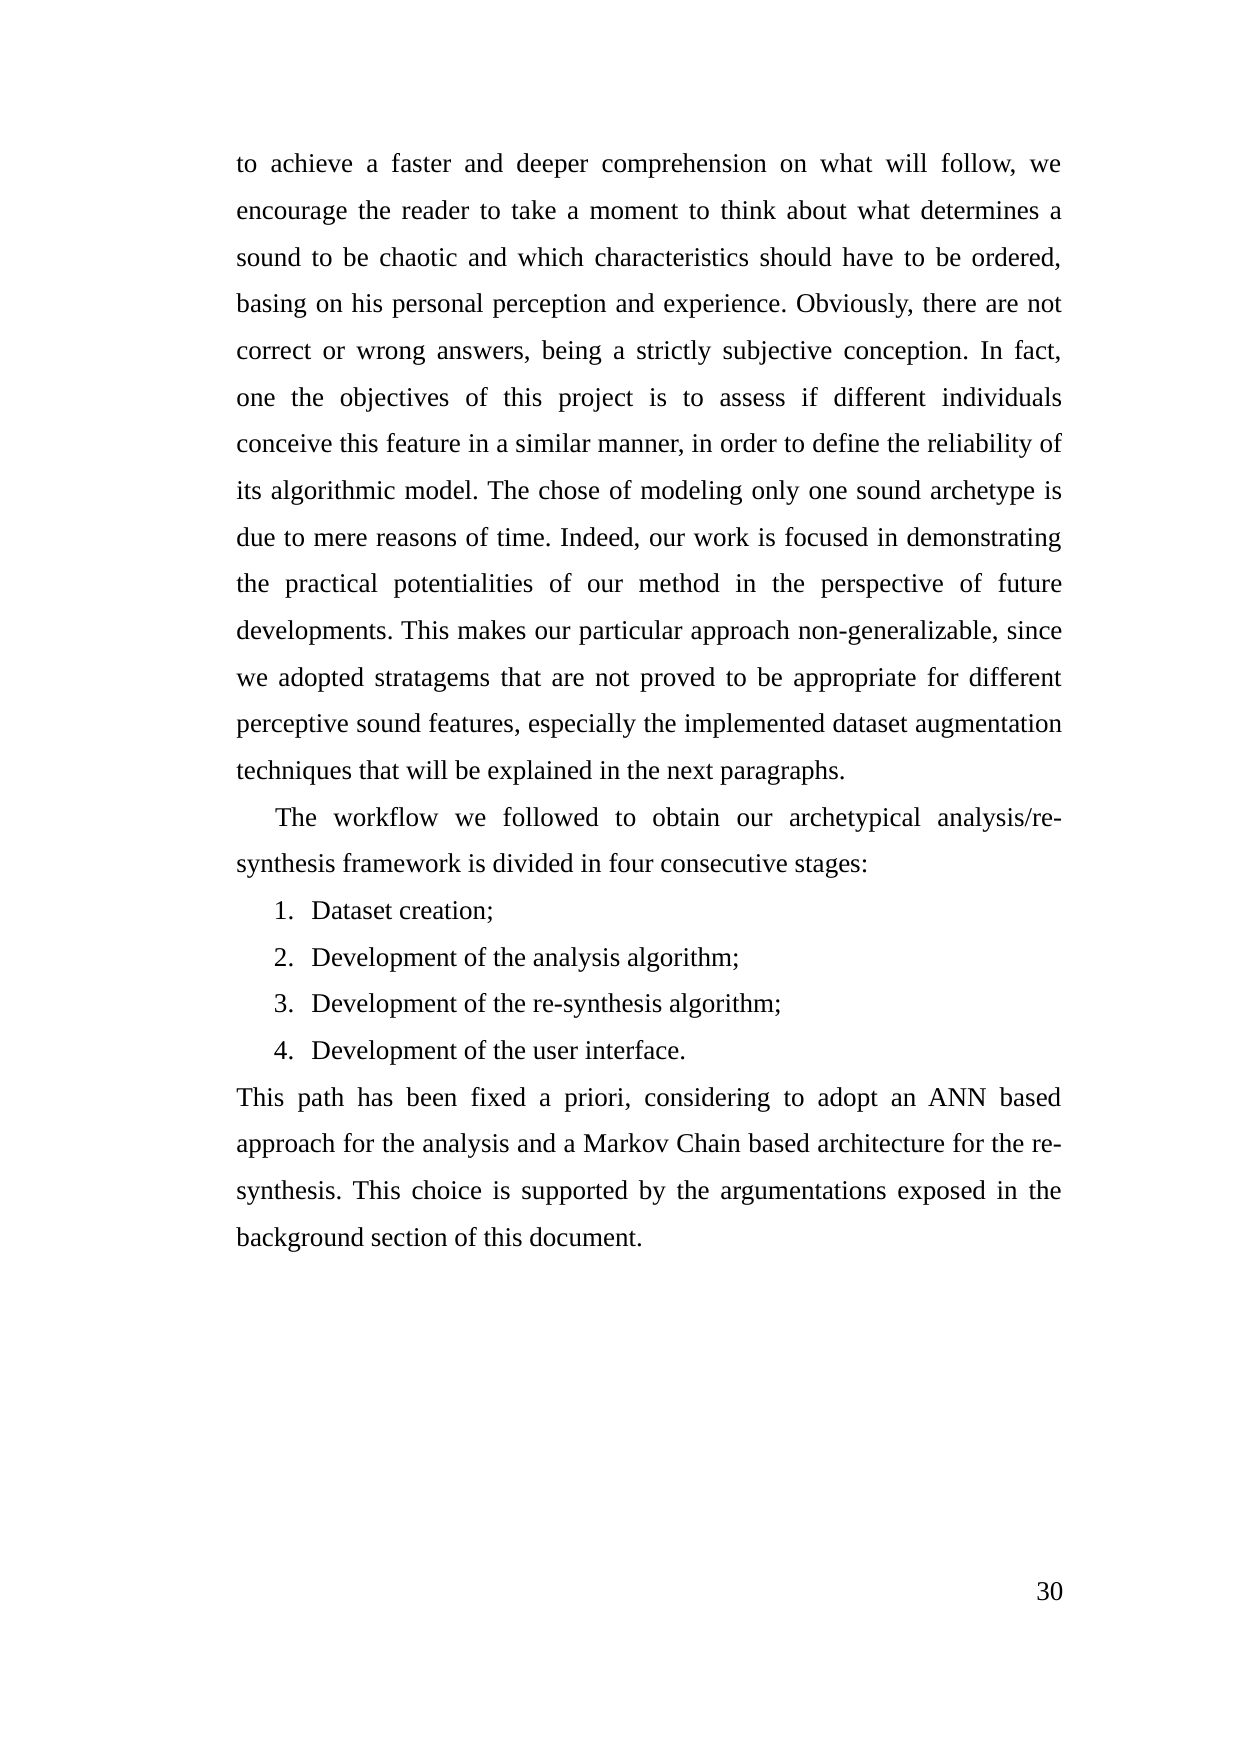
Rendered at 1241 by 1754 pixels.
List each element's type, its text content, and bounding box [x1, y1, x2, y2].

text This path has been fixed a priori, considering to adopt an ANN based approach for the analysis and a Markov Chain based architecture for the re-synthesis. This choice is supported by the argumentations exposed in the background section of this document. [236, 1081, 1063, 1252]
text The workflow we followed to obtain our archetypical analysis/re-synthesis framework is divided in four consecutive stages: [236, 801, 1063, 879]
list Dataset creation; [274, 894, 1063, 925]
list Development of the user interface. [274, 1034, 1063, 1065]
list Development of the re-synthesis algorithm; [274, 988, 1063, 1019]
text to achieve a faster and deeper comprehension on what will follow, we encourage the reader to take a moment to think about what determines a sound to be chaotic and which characteristics should have to be ordered, basing on his personal perception and experience. Obviously, there are not correct or wrong answers, being a strictly subjective conception. In fact, one the objectives of this project is to assess if different individuals conceive this feature in a similar manner, in order to define the reliability of its algorithmic model. The chose of modeling only one sound archetype is due to mere reasons of time. Indeed, our work is focused in demonstrating the practical potentialities of our method in the perspective of future developments. This makes our particular approach non-generalizable, since we adopted stratagems that are not proved to be appropriate for different perceptive sound features, especially the implemented dataset augmentation techniques that will be explained in the next paragraphs. [236, 148, 1063, 785]
list Development of the analysis algorithm; [274, 941, 1063, 972]
